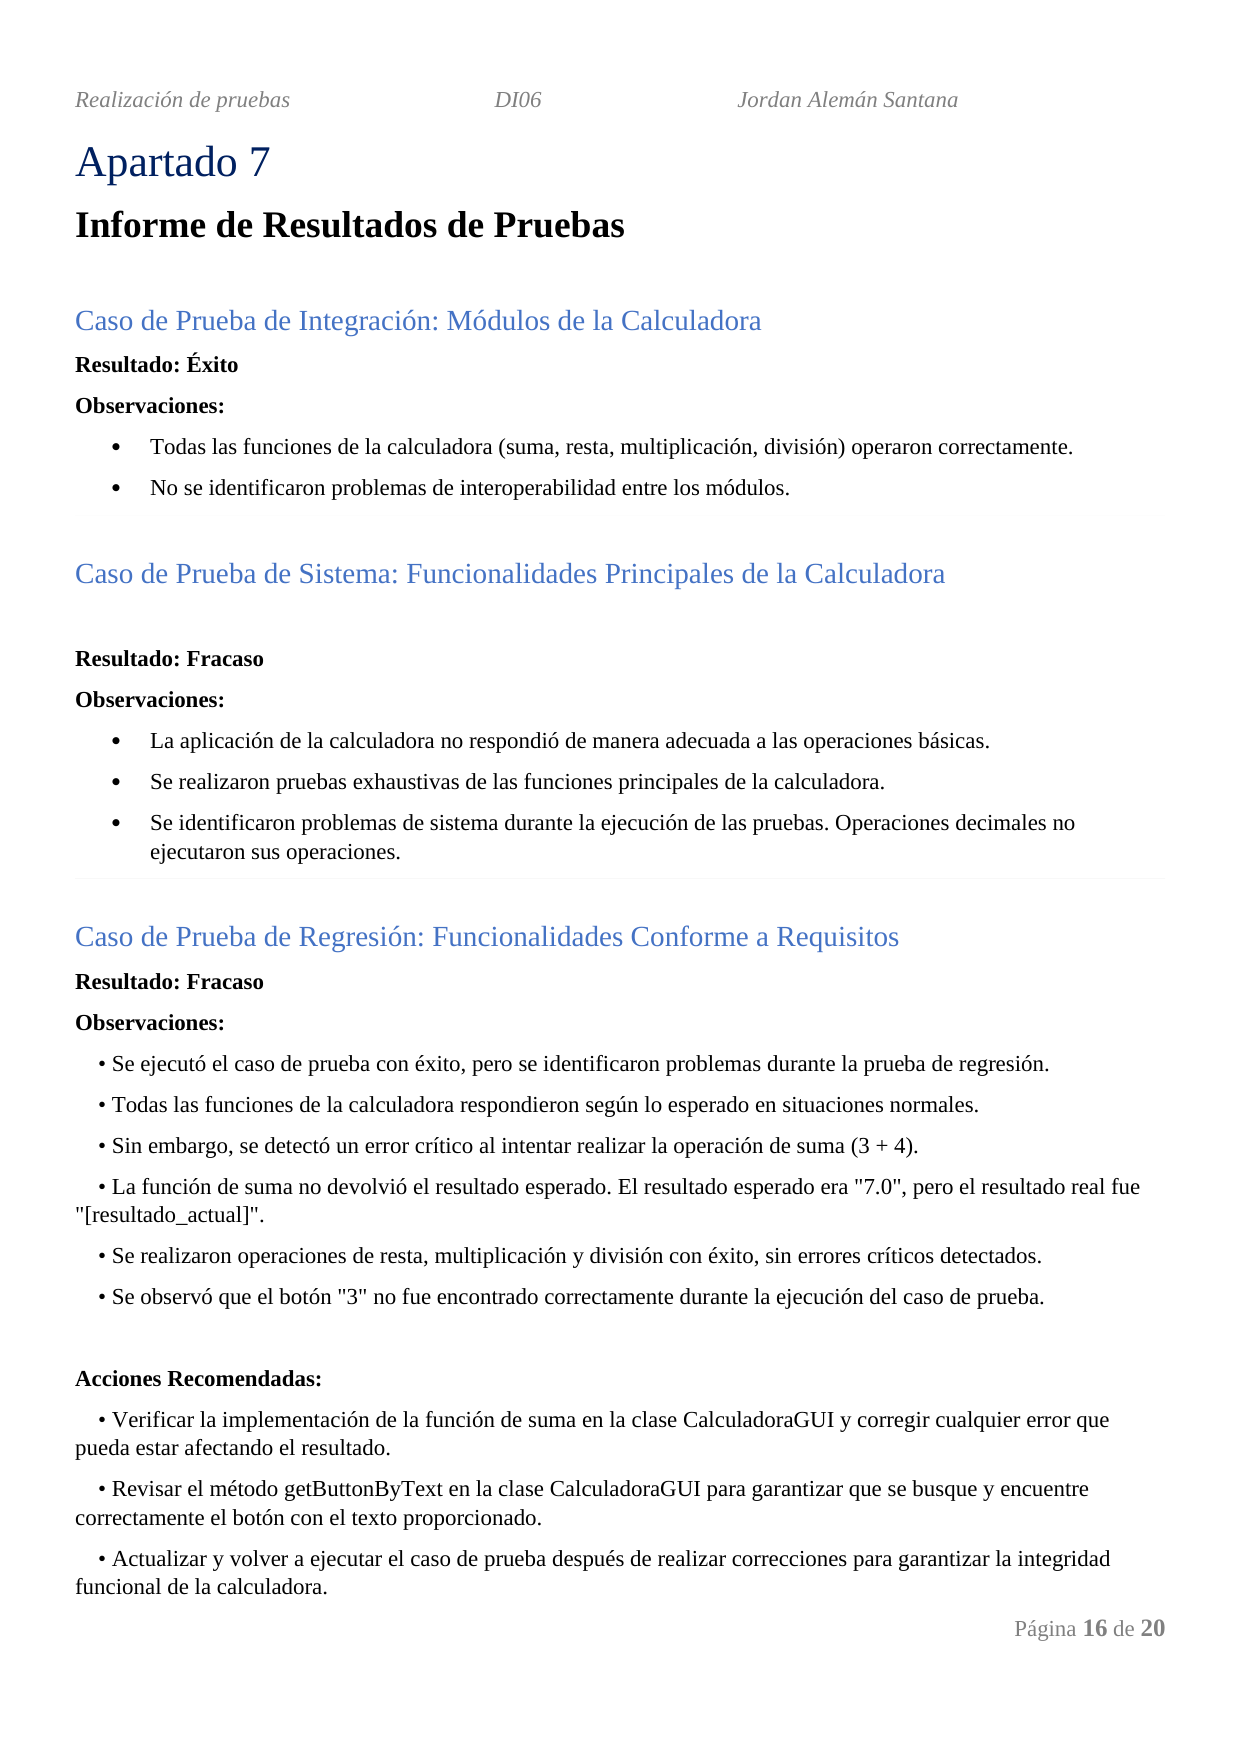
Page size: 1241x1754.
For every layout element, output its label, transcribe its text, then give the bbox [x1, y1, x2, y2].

subtitle Caso de Prueba de Regresión: Funcionalidades Conforme a Requisitos [75, 919, 1165, 953]
text • Se ejecutó el caso de prueba con éxito, pero se identificaron problemas durante la prueba de regresión. [75, 1050, 1165, 1076]
text • Verificar la implementación de la función de suma en la clase CalculadoraGUI y corregir cualquier error que pueda estar afectando el resultado. [75, 1406, 1165, 1461]
text Resultado: Éxito [75, 351, 1165, 378]
text • Sin embargo, se detectó un error crítico al intentar realizar la operación de suma (3 + 4). [75, 1132, 1165, 1158]
text Acciones Recomendadas: [75, 1365, 1165, 1391]
list La aplicación de la calculadora no respondió de manera adecuada a las operaciones básicas. [112, 727, 1165, 754]
list Se identificaron problemas de sistema durante la ejecución de las pruebas. Operaciones decimales no ejecutaron sus operaciones. [112, 809, 1165, 864]
list Todas las funciones de la calculadora (suma, resta, multiplicación, división) operaron correctamente. [112, 433, 1165, 459]
subtitle Apartado 7 [75, 136, 1165, 186]
text • Se observó que el botón "3" no fue encontrado correctamente durante la ejecución del caso de prueba. [75, 1283, 1165, 1309]
text Resultado: Fracaso [75, 968, 1165, 994]
text Observaciones: [75, 392, 1165, 418]
text Observaciones: [75, 1009, 1165, 1036]
text • Revisar el método getButtonByText en la clase CalculadoraGUI para garantizar que se busque y encuentre correctamente el botón con el texto proporcionado. [75, 1475, 1165, 1530]
text • Todas las funciones de la calculadora respondieron según lo esperado en situaciones normales. [75, 1091, 1165, 1117]
subtitle Caso de Prueba de Sistema: Funcionalidades Principales de la Calculadora [75, 556, 1165, 589]
text Resultado: Fracaso [75, 646, 1165, 672]
list No se identificaron problemas de interoperabilidad entre los módulos. [112, 474, 1165, 500]
list Se realizaron pruebas exhaustivas de las funciones principales de la calculadora. [112, 768, 1165, 795]
text Observaciones: [75, 686, 1165, 713]
text • Se realizaron operaciones de resta, multiplicación y división con éxito, sin errores críticos detectados. [75, 1242, 1165, 1269]
text Informe de Resultados de Pruebas [75, 203, 1165, 246]
text • Actualizar y volver a ejecutar el caso de prueba después de realizar correcciones para garantizar la integridad funcional de la calculadora. [75, 1545, 1165, 1599]
text • La función de suma no devolvió el resultado esperado. El resultado esperado era "7.0", pero el resultado real fue "[resultado_actual]". [75, 1173, 1165, 1228]
subtitle Caso de Prueba de Integración: Módulos de la Calculadora [75, 303, 1165, 336]
